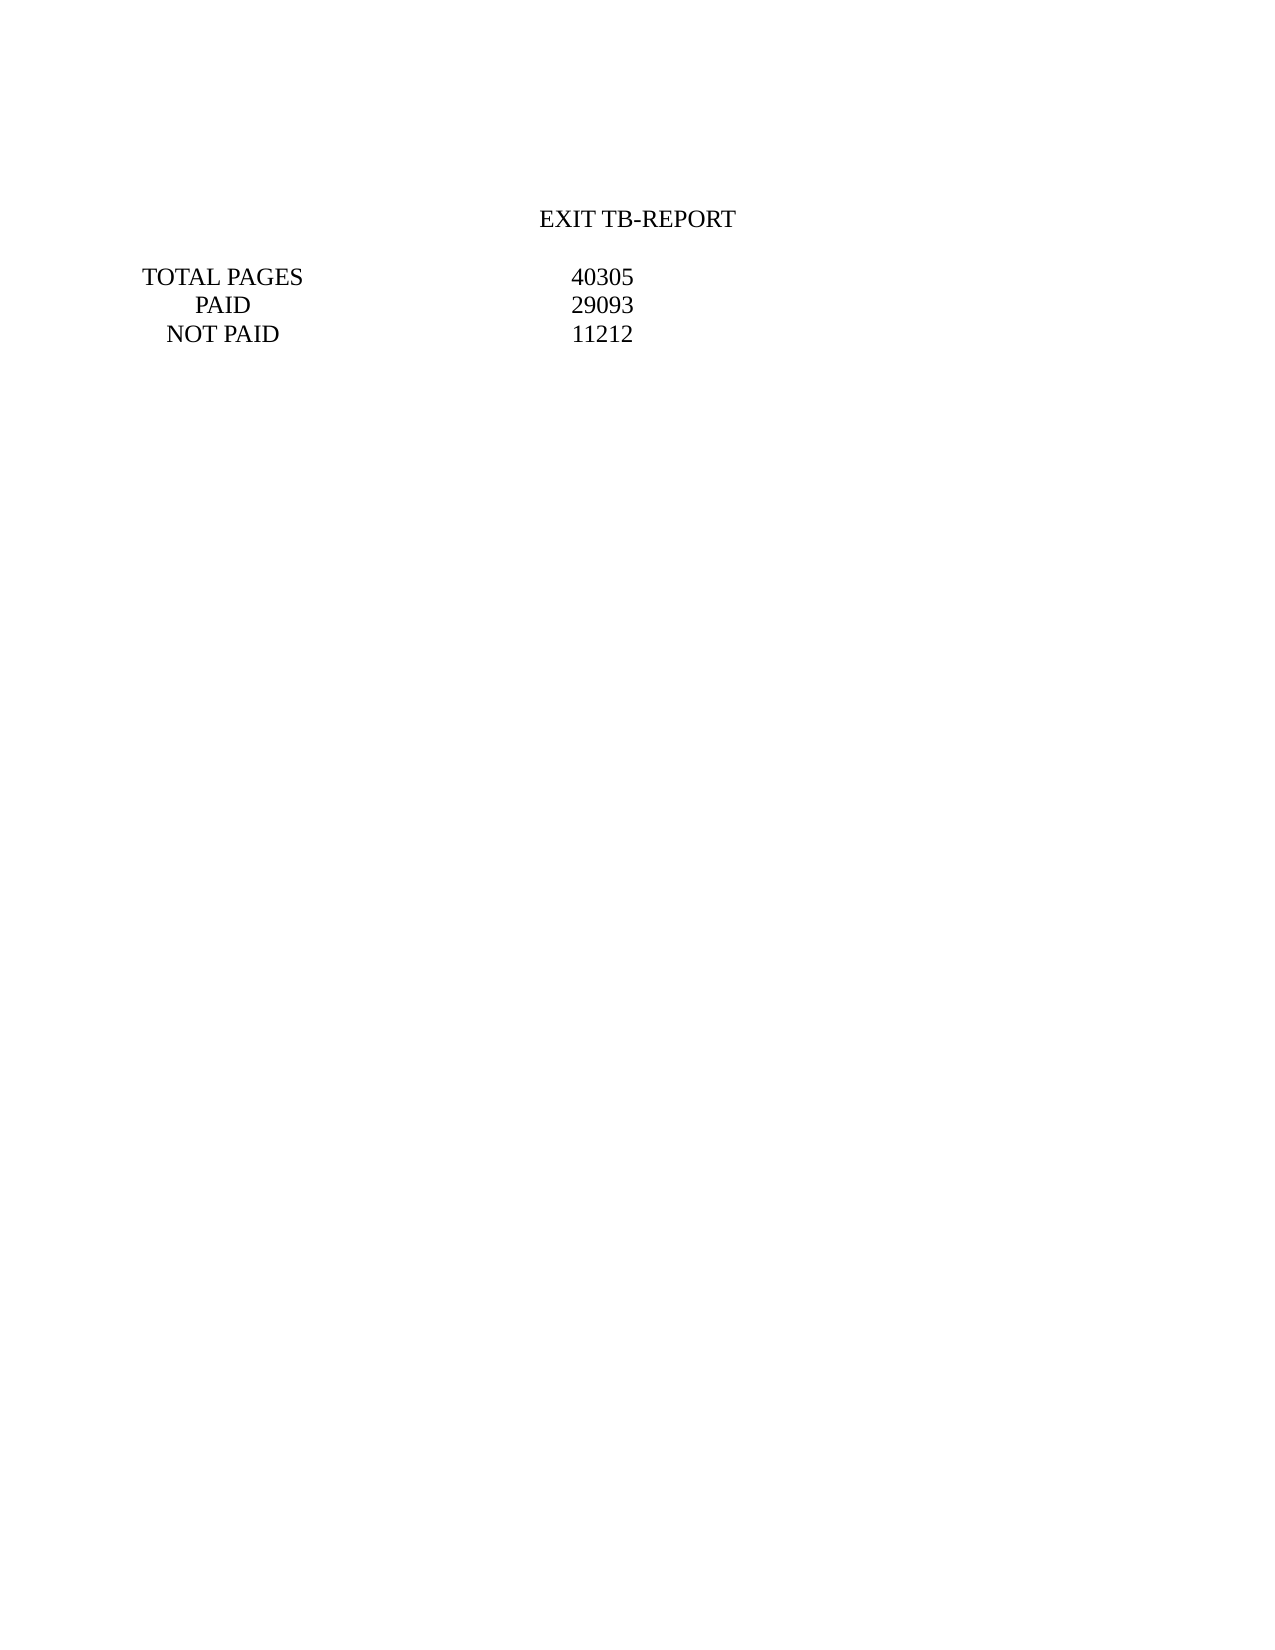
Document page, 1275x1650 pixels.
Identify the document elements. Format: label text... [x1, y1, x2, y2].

table_cell NOT PAID [112, 319, 333, 348]
table_cell PAID [112, 291, 333, 319]
text EXIT TB-REPORT [118, 204, 1157, 233]
table_cell 11212 [334, 319, 871, 348]
table_header 40305 [334, 262, 871, 291]
table_header TOTAL PAGES [112, 262, 333, 291]
table_cell 29093 [334, 291, 871, 319]
